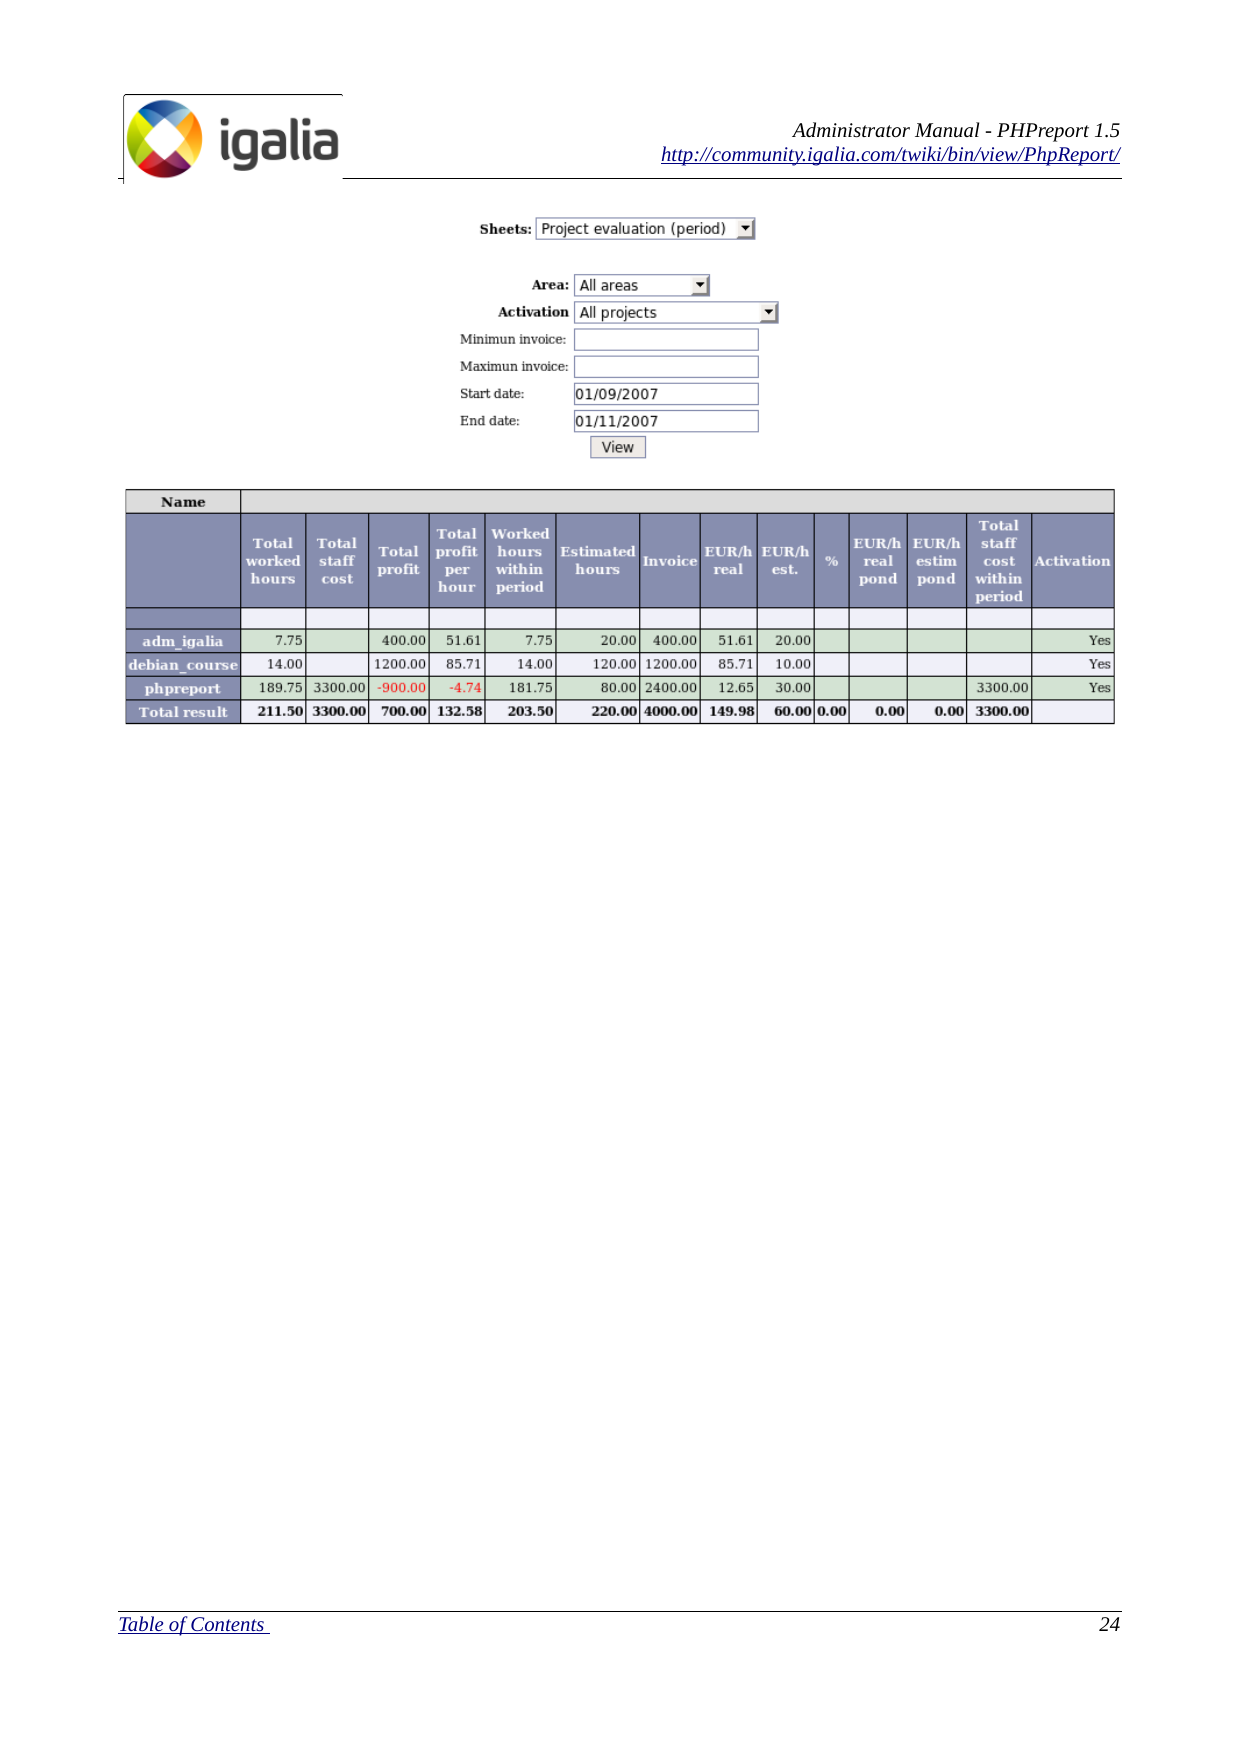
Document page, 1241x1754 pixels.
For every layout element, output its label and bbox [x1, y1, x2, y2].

picture [123, 94, 343, 184]
picture [125, 208, 1115, 775]
